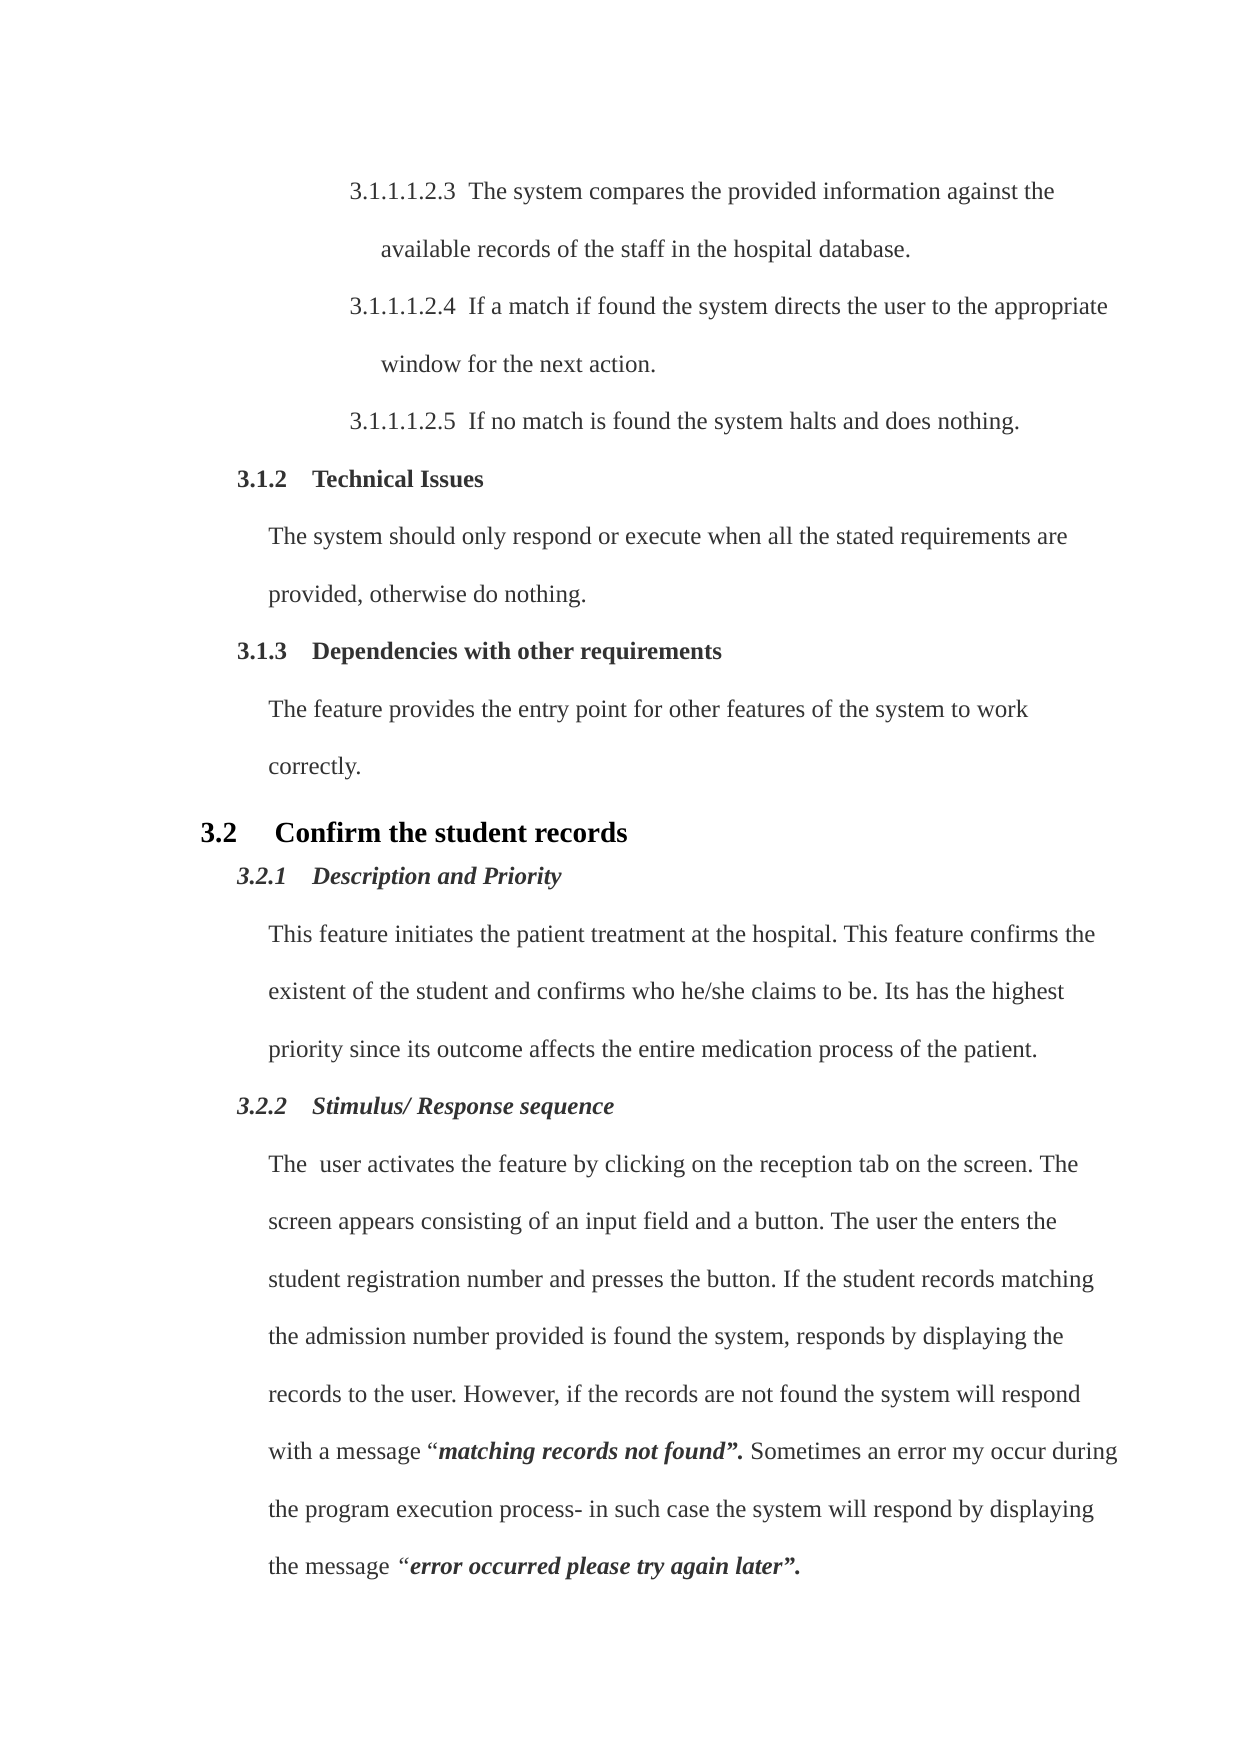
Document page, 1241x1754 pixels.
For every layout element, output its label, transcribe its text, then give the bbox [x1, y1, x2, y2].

list If no match is found the system halts and does nothing. [343, 406, 1122, 435]
list The feature provides the entry point for other features of the system to work correctly. [231, 694, 1122, 780]
list The system should only respond or execute when all the stated requirements are provided, otherwise do nothing. [231, 521, 1122, 608]
list This feature initiates the patient treatment at the hospital. This feature confirms the existent of the student and confirms who he/she claims to be. Its has the highest priority since its outcome affects the entire medication process of the patient. [231, 919, 1122, 1062]
list Technical Issues [231, 464, 1122, 493]
list Dependencies with other requirements [231, 636, 1122, 665]
list Stimulus/ Response sequence [231, 1091, 1122, 1120]
list If a match if found the system directs the user to the appropriate window for the next action. [343, 291, 1122, 378]
list Description and Priority [231, 861, 1122, 890]
list The system compares the provided information against the available records of the staff in the hospital database. [343, 176, 1122, 263]
list The user activates the feature by clicking on the reception tab on the screen. The screen appears consisting of an input field and a button. The user the enters the student registration number and presses the button. If the student records matching the admission number provided is found the system, responds by displaying the records to the user. However, if the records are not found the system will respond with a message “matching records not found”. Sometimes an error my occur during the program execution process- in such case the system will respond by displaying the message “error occurred please try again later”. [231, 1149, 1122, 1580]
subtitle Confirm the student records [193, 815, 1122, 849]
